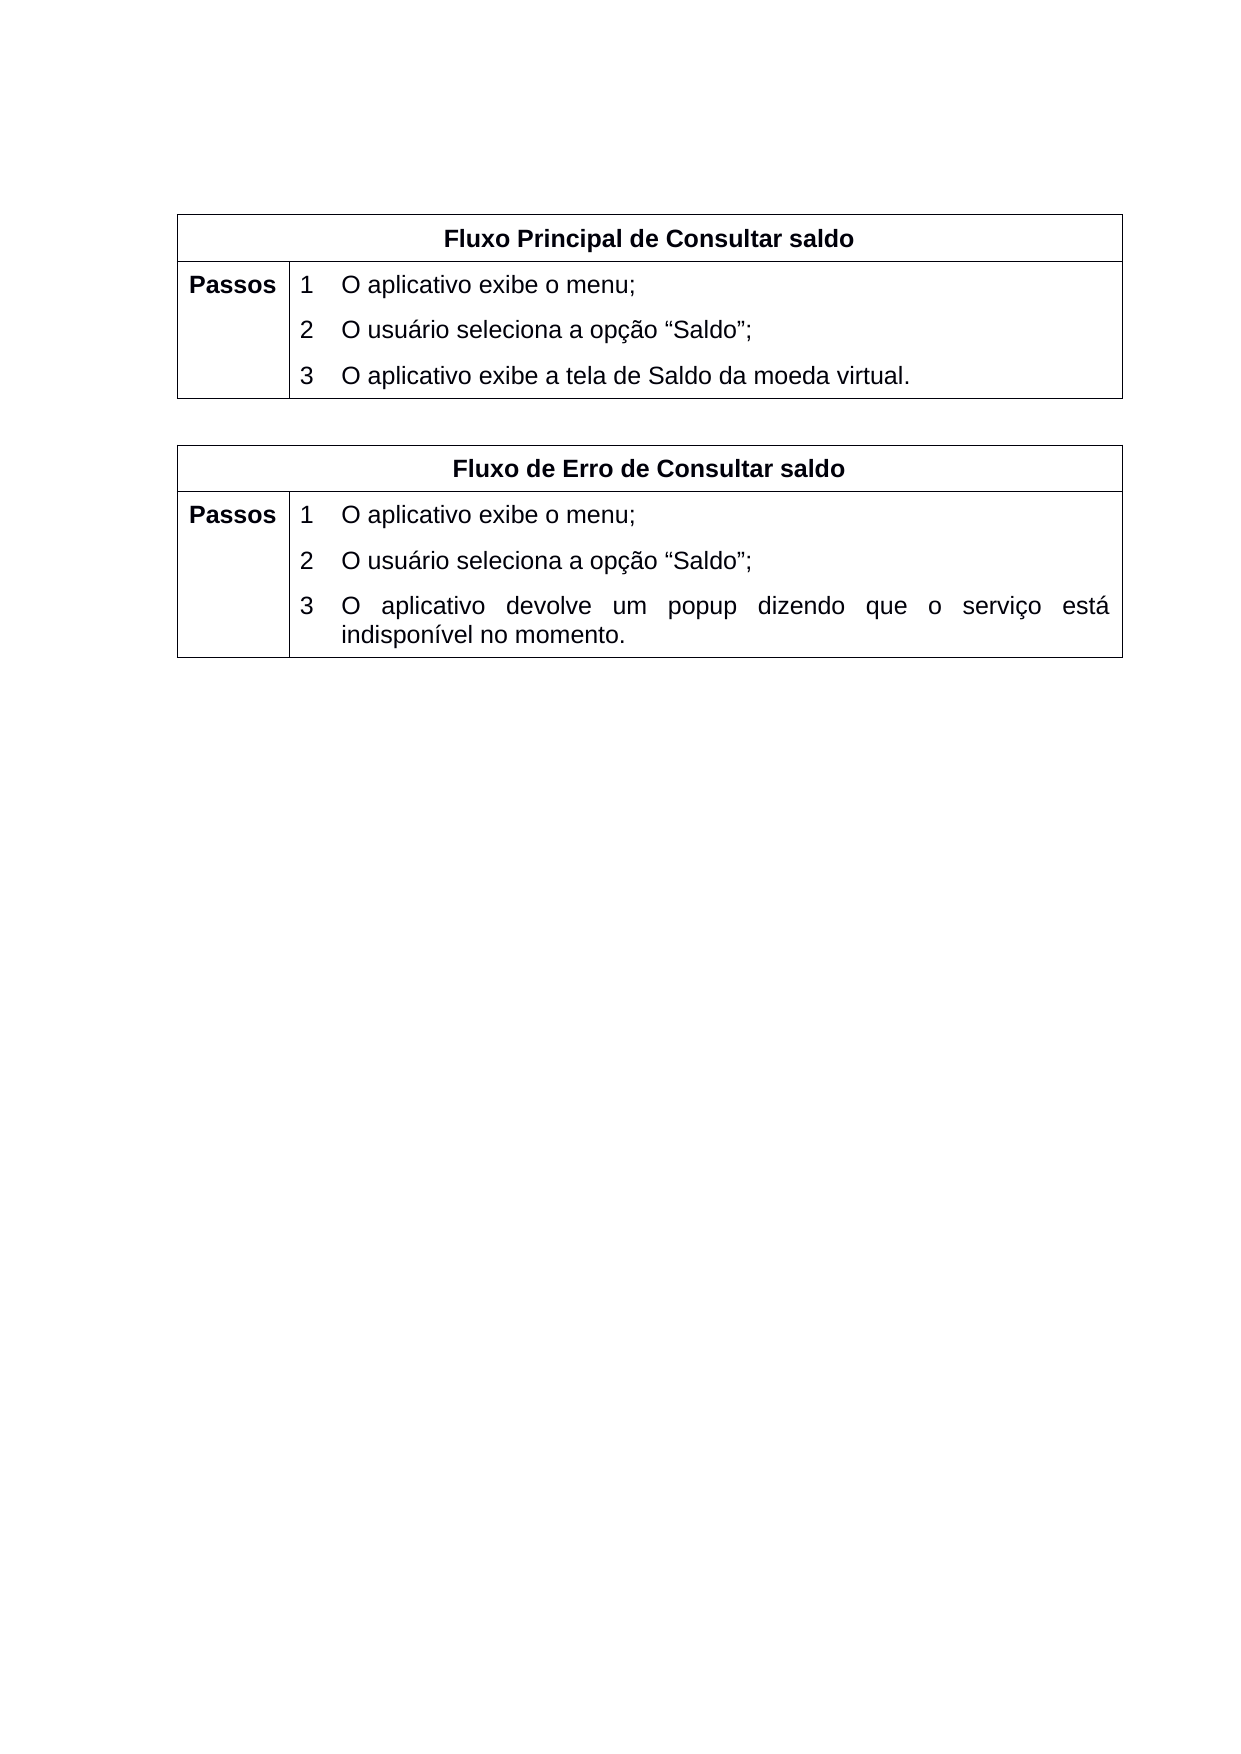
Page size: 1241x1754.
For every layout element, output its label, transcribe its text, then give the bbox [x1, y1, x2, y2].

table_cell Passos [178, 492, 289, 657]
table_cell Passos [178, 262, 289, 398]
table_header Fluxo de Erro de Consultar saldo [178, 446, 1122, 491]
table_cell O aplicativo exibe o menu; O usuário seleciona a opção “Saldo”; O aplicativo exibe a tela de Saldo da moeda virtual. [290, 262, 1122, 398]
table_cell O aplicativo exibe o menu; O usuário seleciona a opção “Saldo”; O aplicativo devolve um popup dizendo que o serviço está indisponível no momento. [290, 492, 1122, 657]
table_header Fluxo Principal de Consultar saldo [178, 215, 1122, 261]
